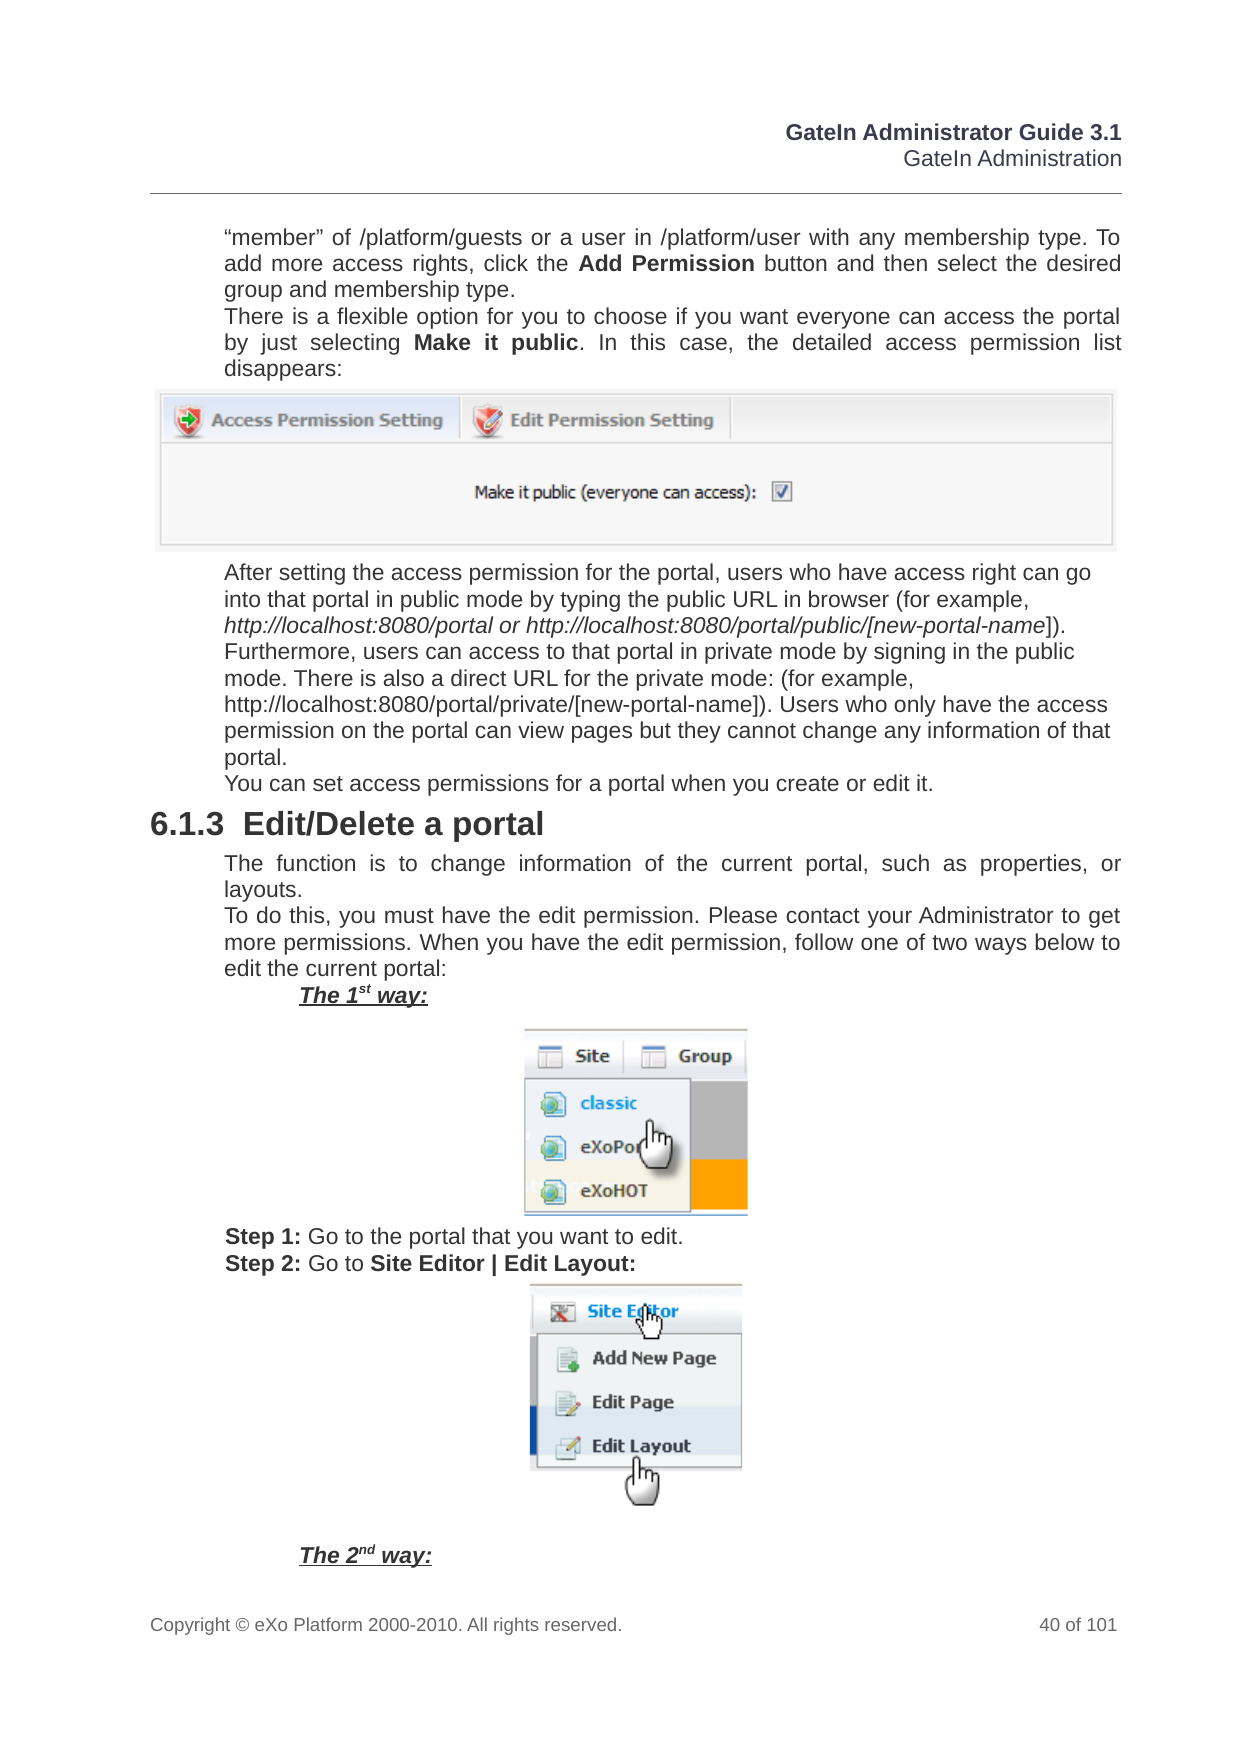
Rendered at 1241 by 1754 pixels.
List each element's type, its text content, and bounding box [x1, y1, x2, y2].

list Step 1: Go to the portal that you want to edit. [187, 1008, 1122, 1249]
picture [529, 1283, 743, 1509]
subtitle Edit/Delete a portal [150, 804, 1122, 842]
picture [154, 389, 1118, 552]
text “member” of /platform/guests or a user in /platform/user with any membership type. To add more access rights, click the Add Permission button and then select the desired group and membership type. [224, 223, 1122, 303]
list The 2nd way: [261, 1542, 1122, 1569]
list You can set access permissions for a portal when you create or edit it. [224, 770, 1122, 796]
text There is a flexible option for you to choose if you want everyone can access the portal by just selecting Make it public. In this case, the detailed access permission list disappears: [224, 303, 1122, 382]
list The 1st way: [261, 982, 1122, 1008]
list Step 2: Go to Site Editor | Edit Layout: [187, 1249, 1122, 1276]
text The function is to change information of the current portal, such as properties, or layouts. [224, 850, 1122, 902]
text After setting the access permission for the portal, users who have access right can go into that portal in public mode by typing the public URL in browser (for example, http://localhost:8080/portal or http://localhost:8080/portal/public/[new-portal-name]). Furthermore, users can access to that portal in private mode by signing in the public mode. There is also a direct URL for the private mode: (for example, http://localhost:8080/portal/private/[new-portal-name]). Users who only have the access permission on the portal can view pages but they cannot change any information of that portal. [224, 382, 1122, 770]
text To do this, you must have the edit permission. Please contact your Administrator to get more permissions. When you have the edit permission, follow one of two ways below to edit the current portal: [224, 902, 1122, 982]
picture [524, 1028, 748, 1216]
